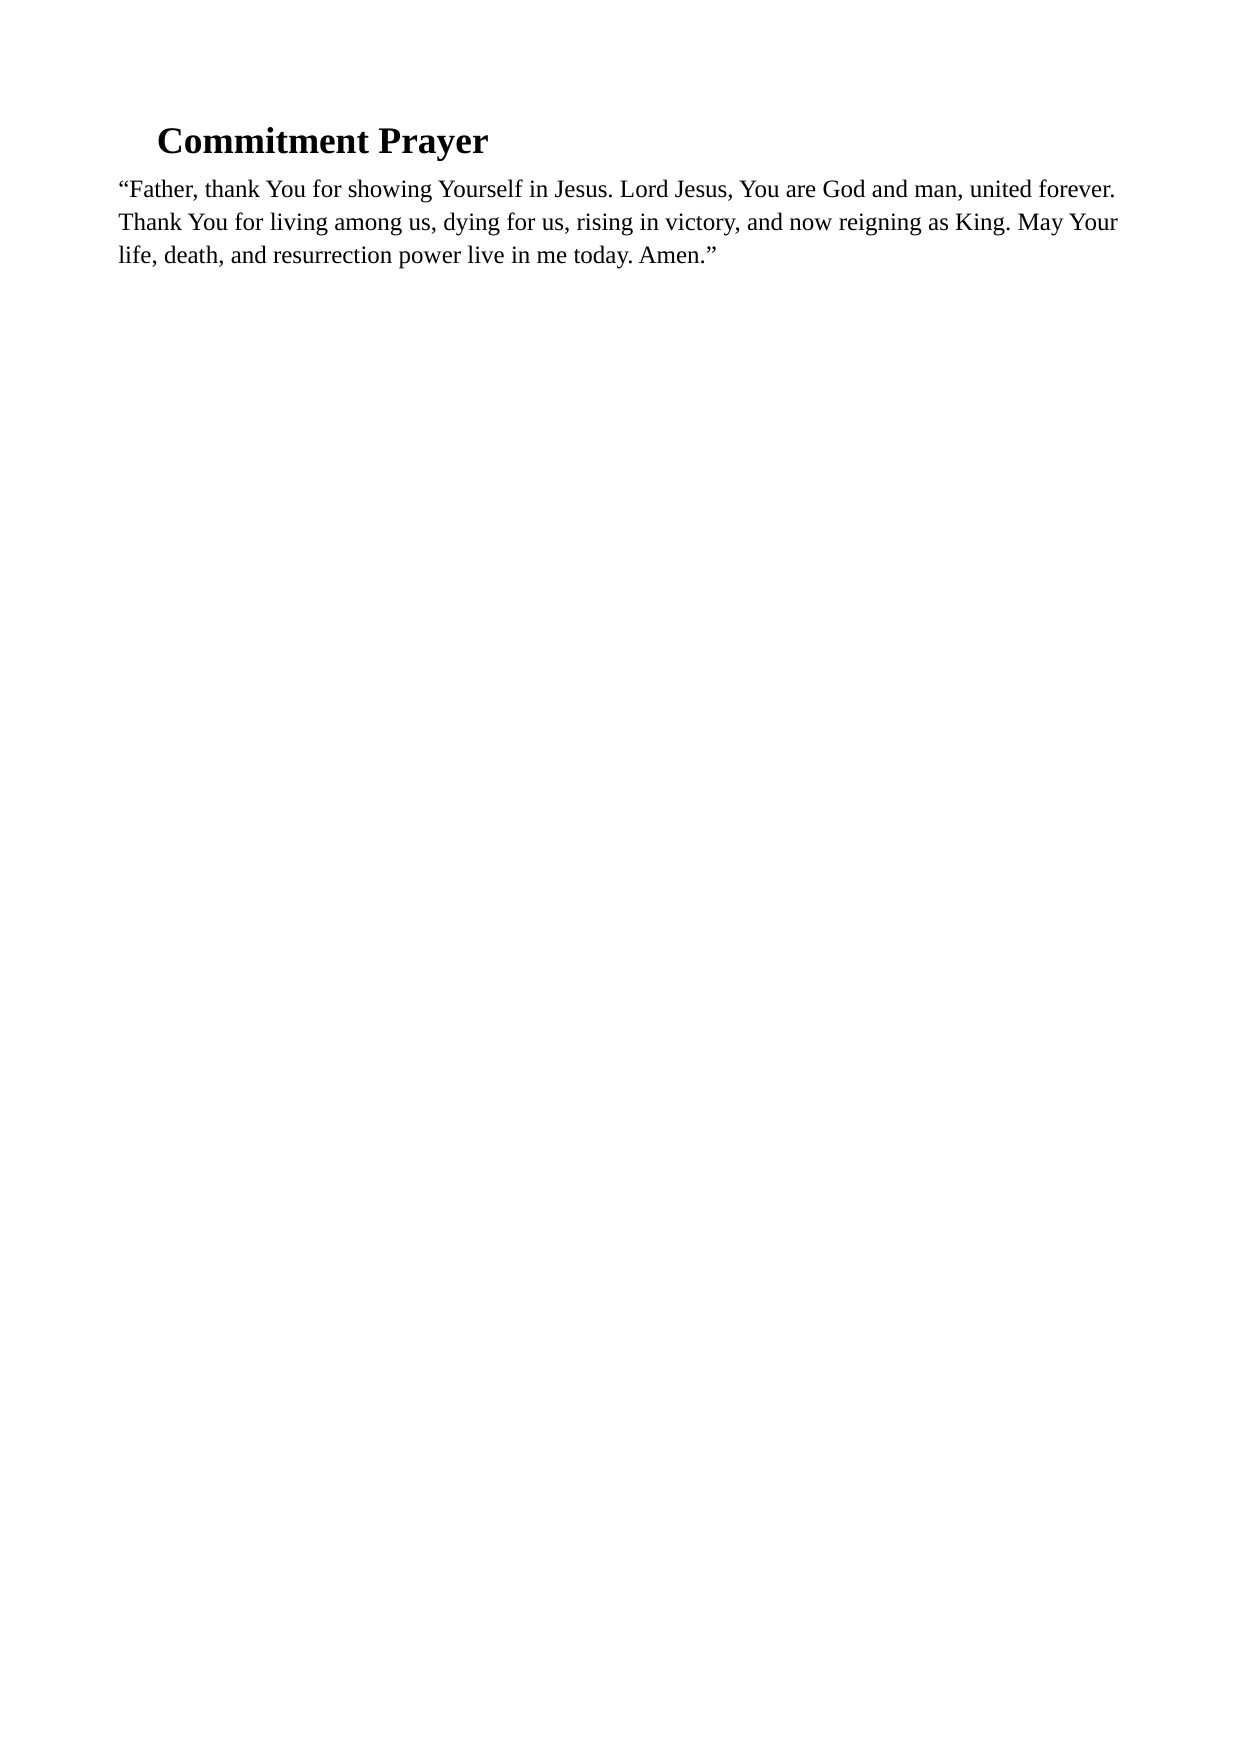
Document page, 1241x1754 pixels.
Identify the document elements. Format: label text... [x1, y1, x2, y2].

subtitle 🙏 Commitment Prayer [118, 118, 1122, 161]
text “Father, thank You for showing Yourself in Jesus. Lord Jesus, You are God and man, united forever. Thank You for living among us, dying for us, rising in victory, and now reigning as King. May Your life, death, and resurrection power live in me today. Amen.” [118, 174, 1122, 268]
